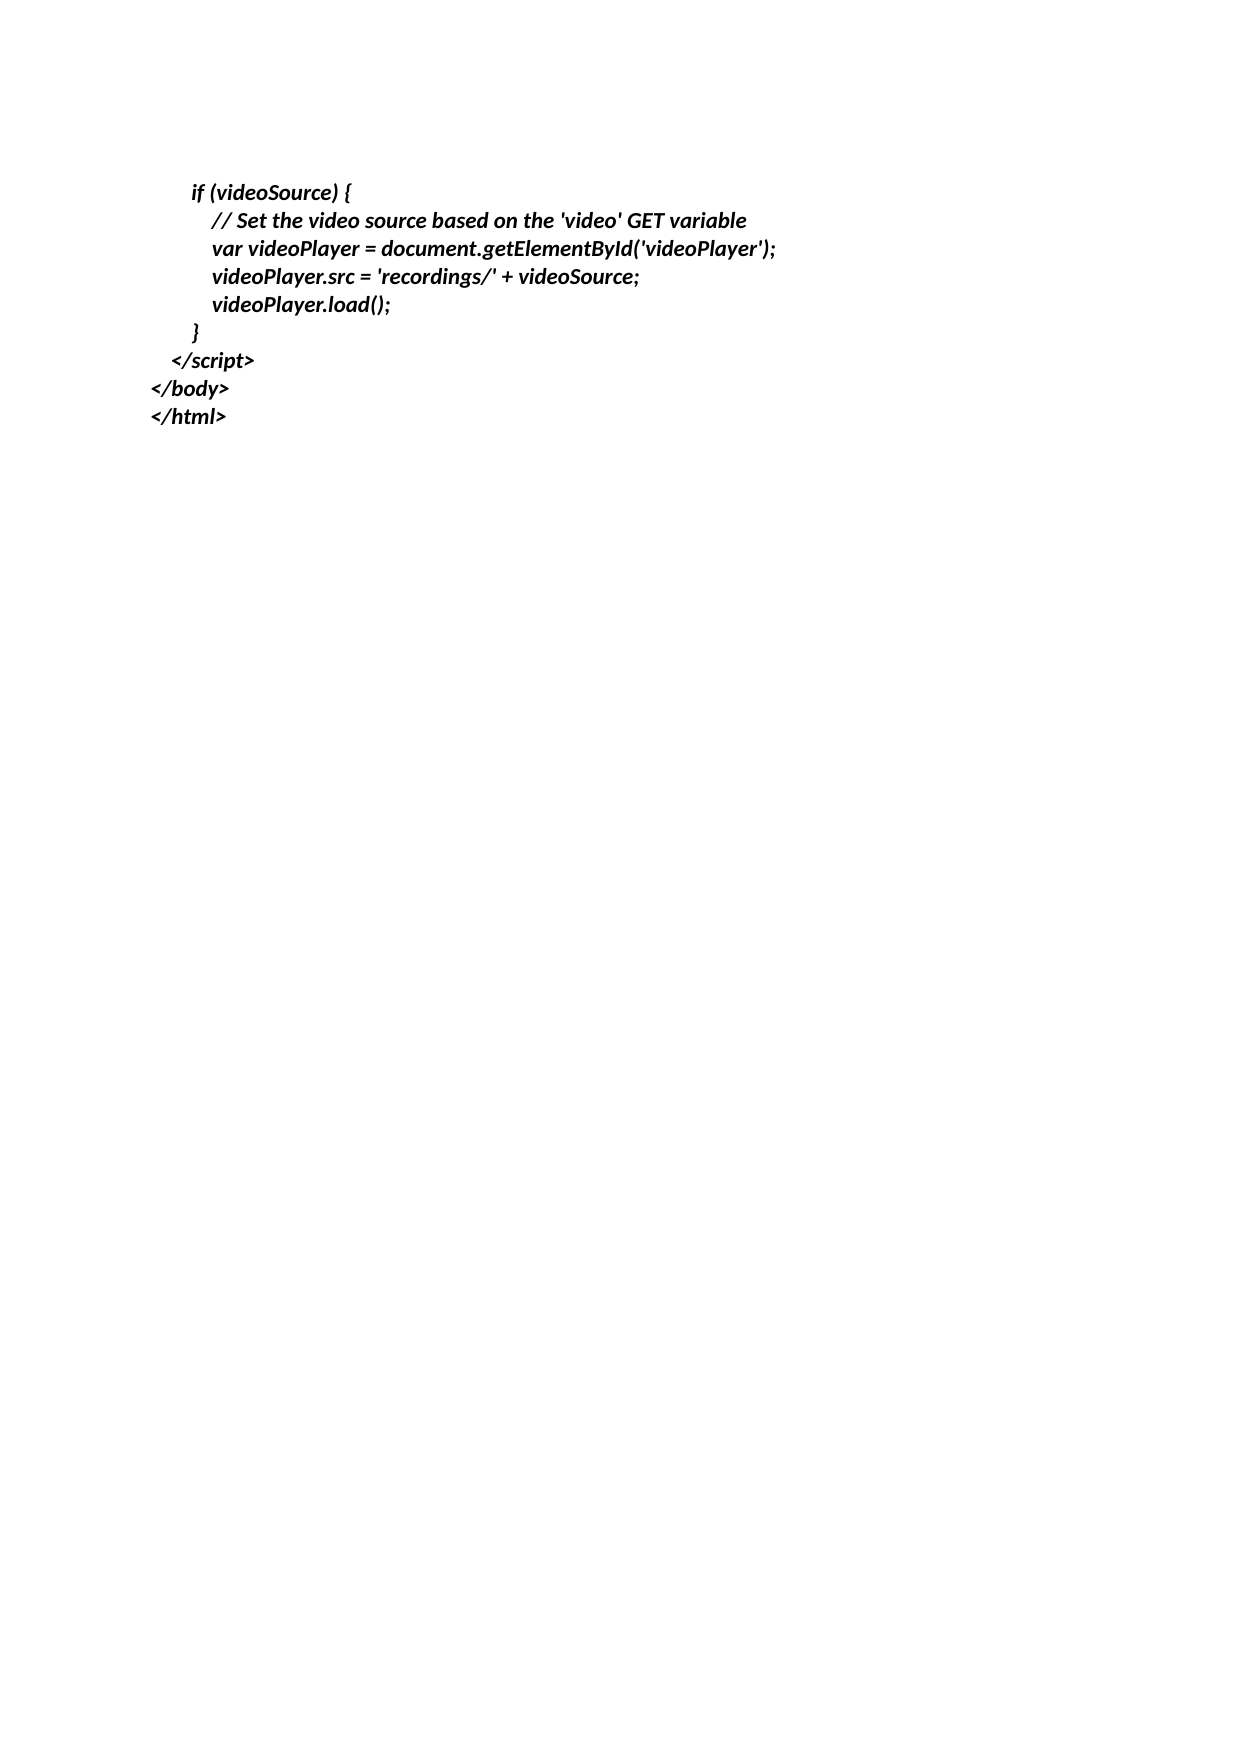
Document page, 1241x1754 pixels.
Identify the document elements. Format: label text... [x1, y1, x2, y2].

text if (videoSource) { [150, 178, 1090, 206]
text videoPlayer.src = 'recordings/' + videoSource; [150, 262, 1090, 290]
text // Set the video source based on the 'video' GET variable [150, 206, 1090, 234]
text </script> [150, 346, 1090, 374]
text } [150, 318, 1090, 346]
text videoPlayer.load(); [150, 290, 1090, 318]
text </html> [150, 402, 1090, 430]
text </body> [150, 374, 1090, 402]
text var videoPlayer = document.getElementById('videoPlayer'); [150, 234, 1090, 262]
